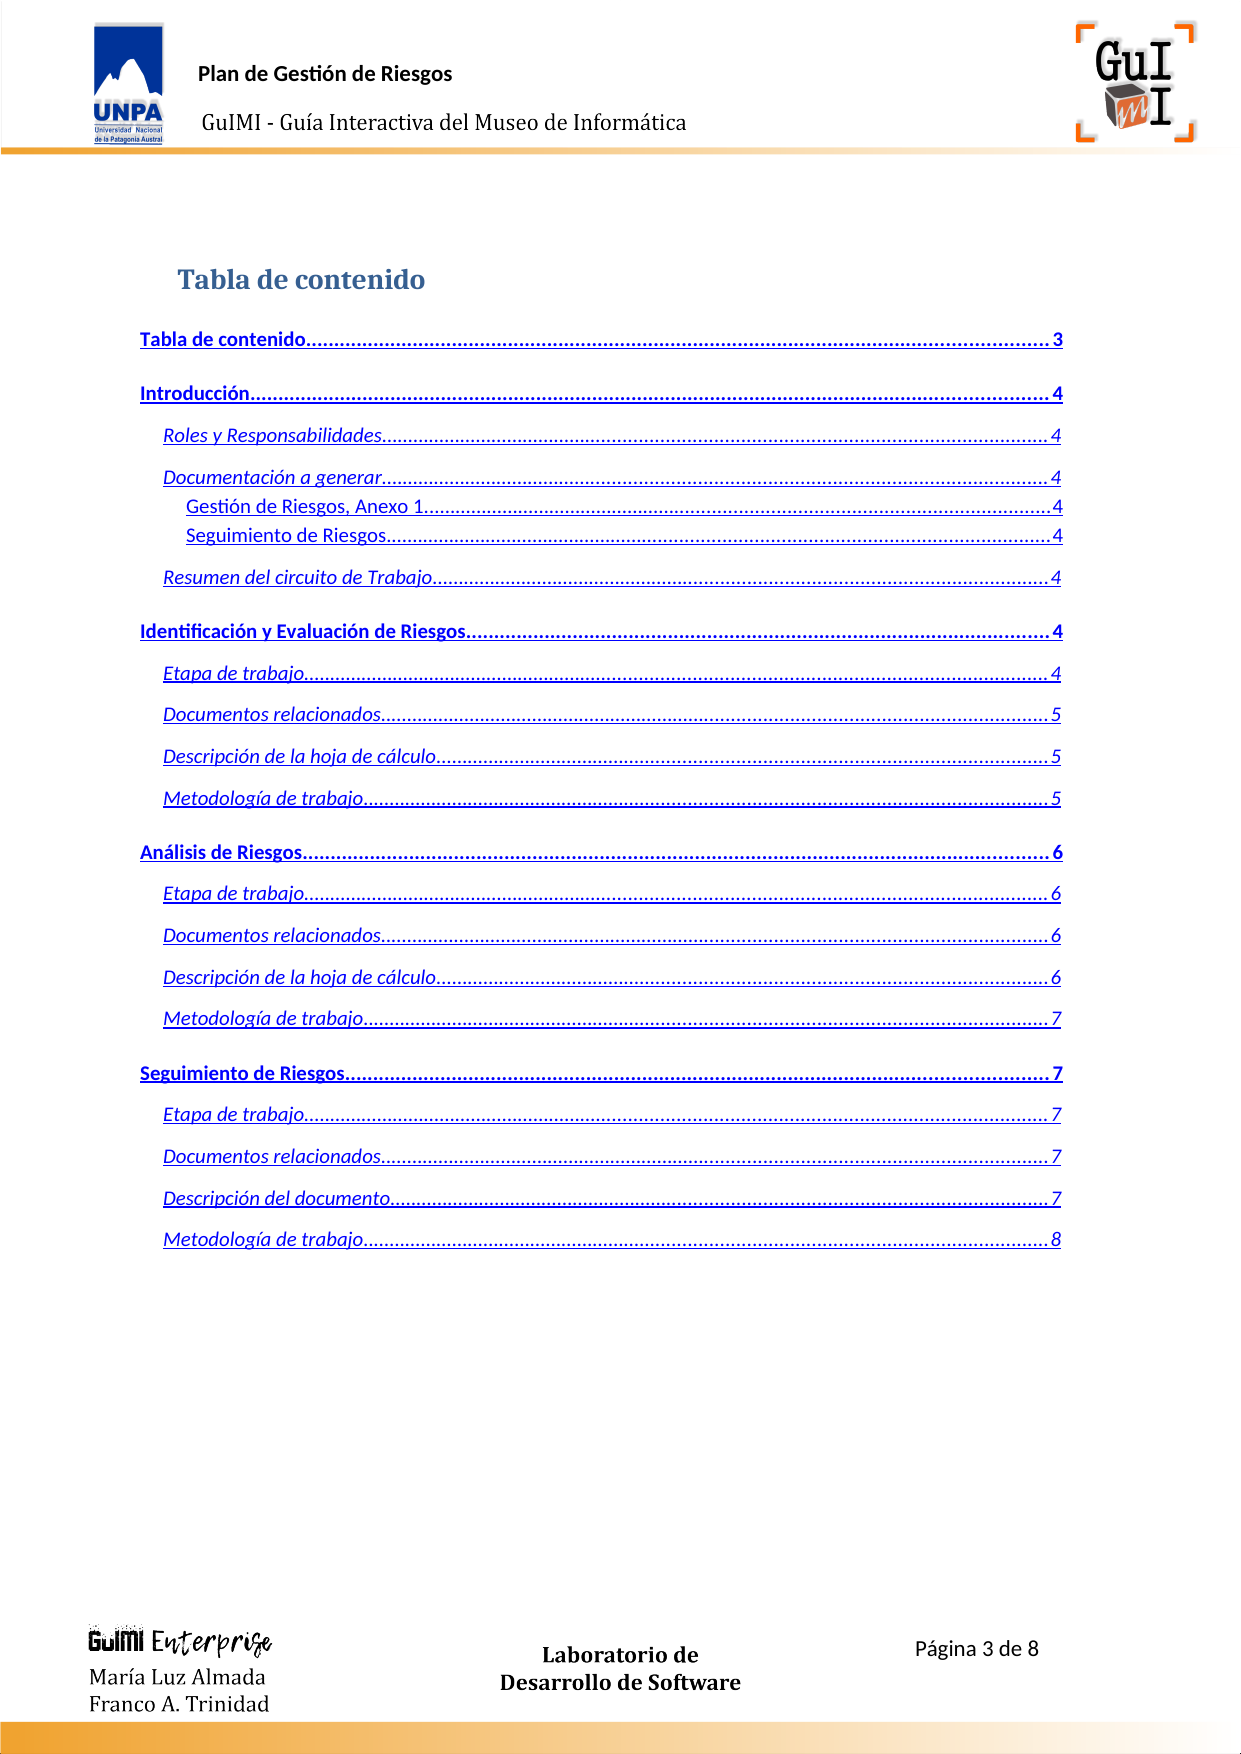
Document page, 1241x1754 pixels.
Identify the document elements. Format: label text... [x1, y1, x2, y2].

text Introducción 4 [140, 381, 1063, 402]
text Descripción de la hoja de cálculo 5 [163, 743, 1063, 768]
text Tabla de contenido 3 [140, 326, 1063, 348]
text Documentos relacionados 6 [163, 922, 1063, 948]
text Etapa de trabajo 7 [163, 1101, 1063, 1127]
text Análisis de Riesgos 6 [140, 839, 1063, 861]
text Metodología de trabajo 8 [163, 1226, 1063, 1252]
text Descripción del documento 7 [163, 1185, 1063, 1210]
text Seguimiento de Riesgos 7 [140, 1060, 1063, 1081]
text Metodología de trabajo 7 [163, 1006, 1063, 1031]
text Roles y Responsabilidades 4 [163, 422, 1063, 448]
text Gestión de Riesgos, Anexo 1. 4 [186, 493, 1063, 515]
text Etapa de trabajo 6 [163, 881, 1063, 906]
text Descripción de la hoja de cálculo 6 [163, 964, 1063, 989]
subtitle Tabla de contenido [177, 263, 1063, 296]
text Identificación y Evaluación de Riesgos 4 [140, 618, 1063, 640]
text Metodología de trabajo 5 [163, 785, 1063, 810]
text Seguimiento de Riesgos 4 [186, 522, 1063, 544]
text Documentación a generar 4 [163, 464, 1063, 489]
picture [0, 0, 1241, 155]
text Documentos relacionados 7 [163, 1143, 1063, 1168]
text Etapa de trabajo 4 [163, 660, 1063, 685]
picture [0, 1613, 1241, 1754]
text Documentos relacionados 5 [163, 701, 1063, 727]
text Resumen del circuito de Trabajo 4 [163, 564, 1063, 589]
